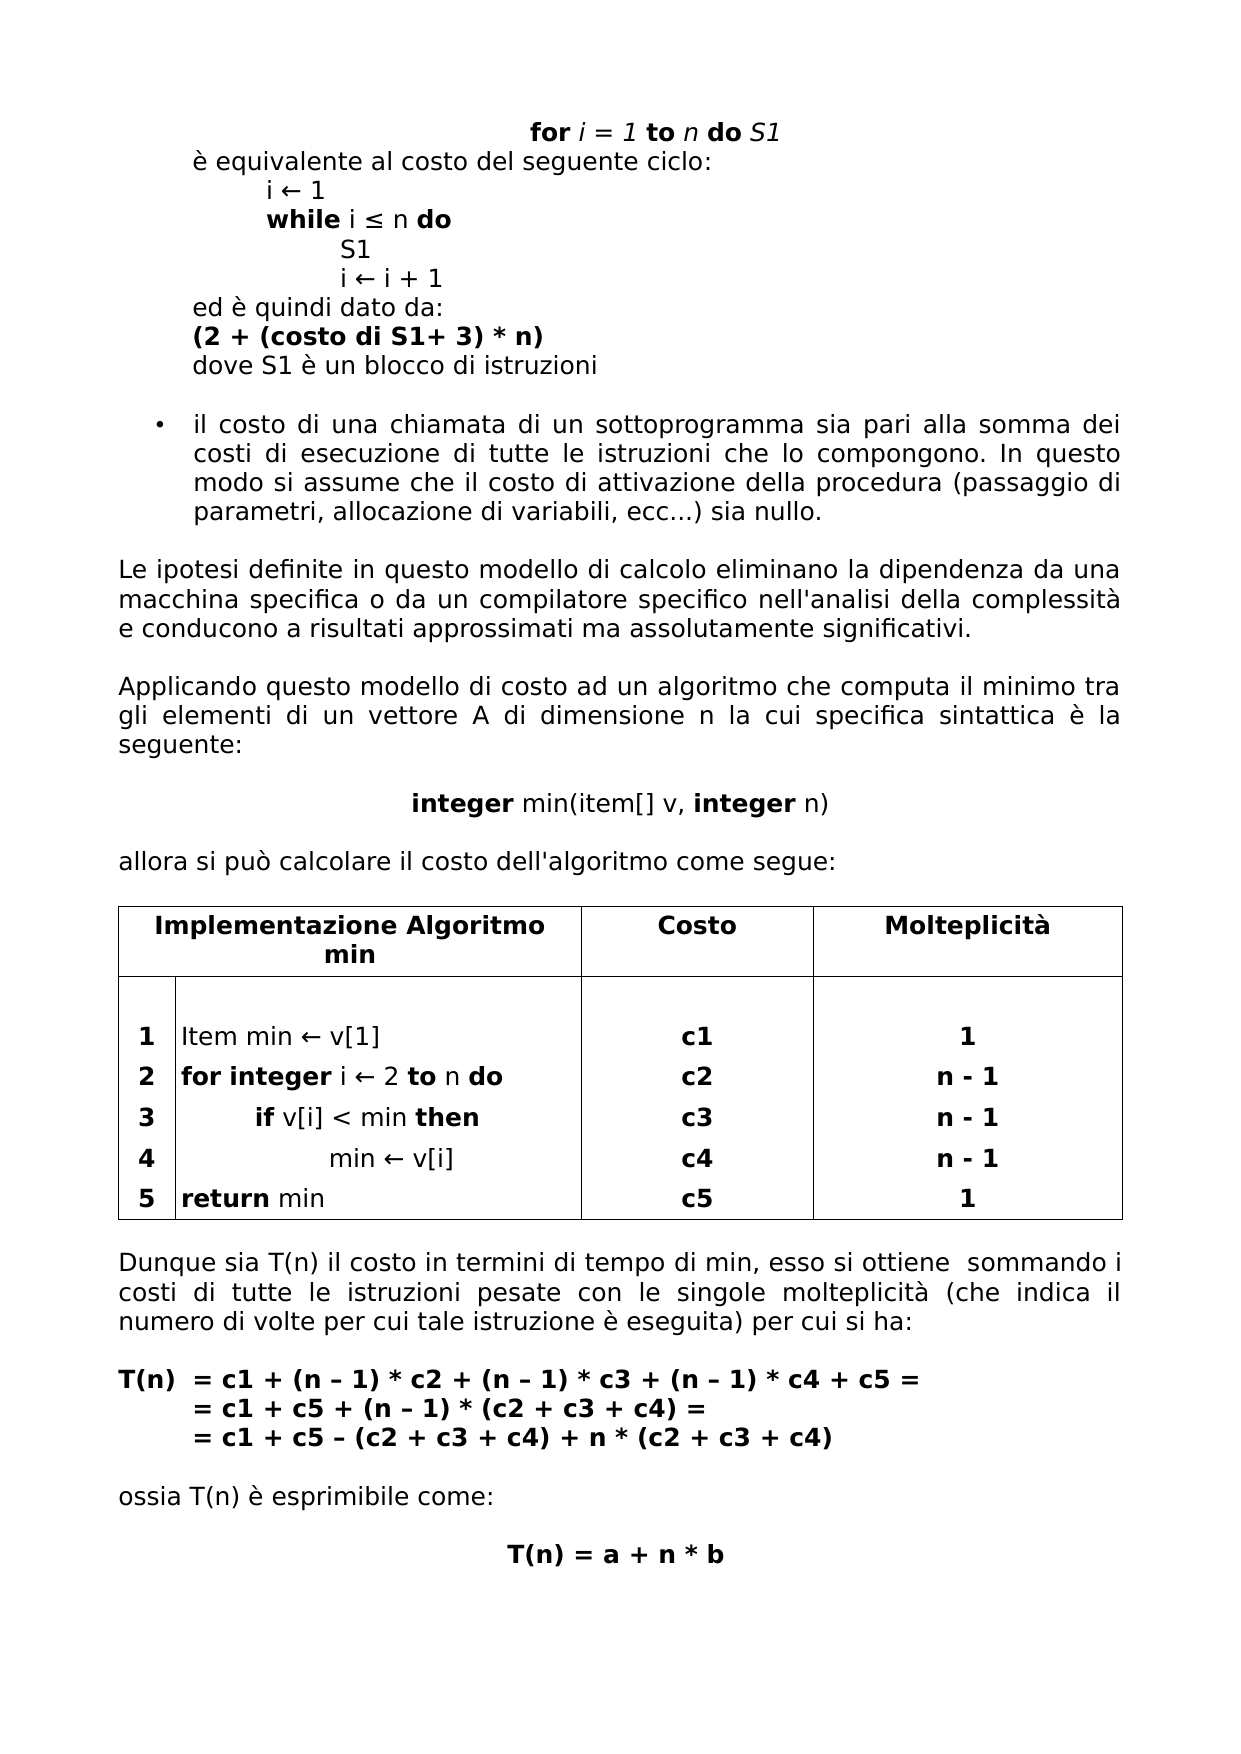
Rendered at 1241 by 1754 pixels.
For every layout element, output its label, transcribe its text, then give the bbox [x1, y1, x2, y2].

text allora si può calcolare il costo dell'algoritmo come segue: [118, 847, 1122, 876]
table_cell min ← v[i] [176, 1138, 581, 1179]
table_cell Item min ← v[1] [176, 1016, 581, 1057]
table_header Implementazione Algoritmo min [119, 907, 581, 976]
table_cell 1 [119, 1016, 175, 1057]
table_cell return min [176, 1179, 581, 1219]
text T(n) = a + n * b [118, 1540, 1122, 1569]
list il costo di una chiamata di un sottoprogramma sia pari alla somma dei costi di esecuzione di tutte le istruzioni che lo compongono. In questo modo si assume che il costo di attivazione della procedura (passaggio di parametri, allocazione di variabili, ecc...) sia nullo. [156, 410, 1122, 526]
table_cell n - 1 [814, 1138, 1122, 1179]
table_cell [814, 977, 1122, 1016]
list S1 [302, 235, 1122, 264]
text integer min(item[] v, integer n) [118, 789, 1122, 818]
text dove S1 è un blocco di istruzioni [118, 351, 1122, 381]
table_cell 5 [119, 1179, 175, 1219]
table_header Costo [582, 907, 813, 976]
text = c1 + c5 – (c2 + c3 + c4) + n * (c2 + c3 + c4) [192, 1424, 1122, 1453]
table_cell 1 [814, 1016, 1122, 1057]
table_cell [582, 977, 813, 1016]
list (2 + (costo di S1+ 3) * n) [154, 322, 1122, 351]
table_cell c1 [582, 1016, 813, 1057]
table_cell c5 [582, 1179, 813, 1219]
table_header Molteplicità [814, 907, 1122, 976]
list i ← 1 [228, 176, 1122, 206]
table_cell 3 [119, 1098, 175, 1138]
list while i ≤ n do [228, 206, 1122, 235]
table_cell n - 1 [814, 1098, 1122, 1138]
table_cell n - 1 [814, 1057, 1122, 1097]
table_cell 2 [119, 1057, 175, 1097]
list ed è quindi dato da: [154, 293, 1122, 322]
text Le ipotesi definite in questo modello di calcolo eliminano la dipendenza da una macchina specifica o da un compilatore specifico nell'analisi della complessità e conducono a risultati approssimati ma assolutamente significativi. [118, 556, 1122, 643]
list for i = 1 to n do S1 [154, 118, 1122, 147]
text T(n) = c1 + (n – 1) * c2 + (n – 1) * c3 + (n – 1) * c4 + c5 = [118, 1365, 1122, 1394]
list è equivalente al costo del seguente ciclo: [154, 147, 1122, 176]
table_cell [176, 977, 581, 1016]
text Dunque sia T(n) il costo in termini di tempo di min, esso si ottiene sommando i costi di tutte le istruzioni pesate con le singole molteplicità (che indica il numero di volte per cui tale istruzione è eseguita) per cui si ha: [118, 1249, 1122, 1336]
text = c1 + c5 + (n – 1) * (c2 + c3 + c4) = [192, 1394, 1122, 1424]
table_cell for integer i ← 2 to n do [176, 1057, 581, 1097]
table_cell c3 [582, 1098, 813, 1138]
table_cell c4 [582, 1138, 813, 1179]
table_cell if v[i] < min then [176, 1098, 581, 1138]
table_cell 1 [814, 1179, 1122, 1219]
text Applicando questo modello di costo ad un algoritmo che computa il minimo tra gli elementi di un vettore A di dimensione n la cui specifica sintattica è la seguente: [118, 672, 1122, 760]
table_cell 4 [119, 1138, 175, 1179]
list i ← i + 1 [302, 264, 1122, 293]
table_cell [119, 977, 175, 1016]
text ossia T(n) è esprimibile come: [118, 1482, 1122, 1511]
table_cell c2 [582, 1057, 813, 1097]
